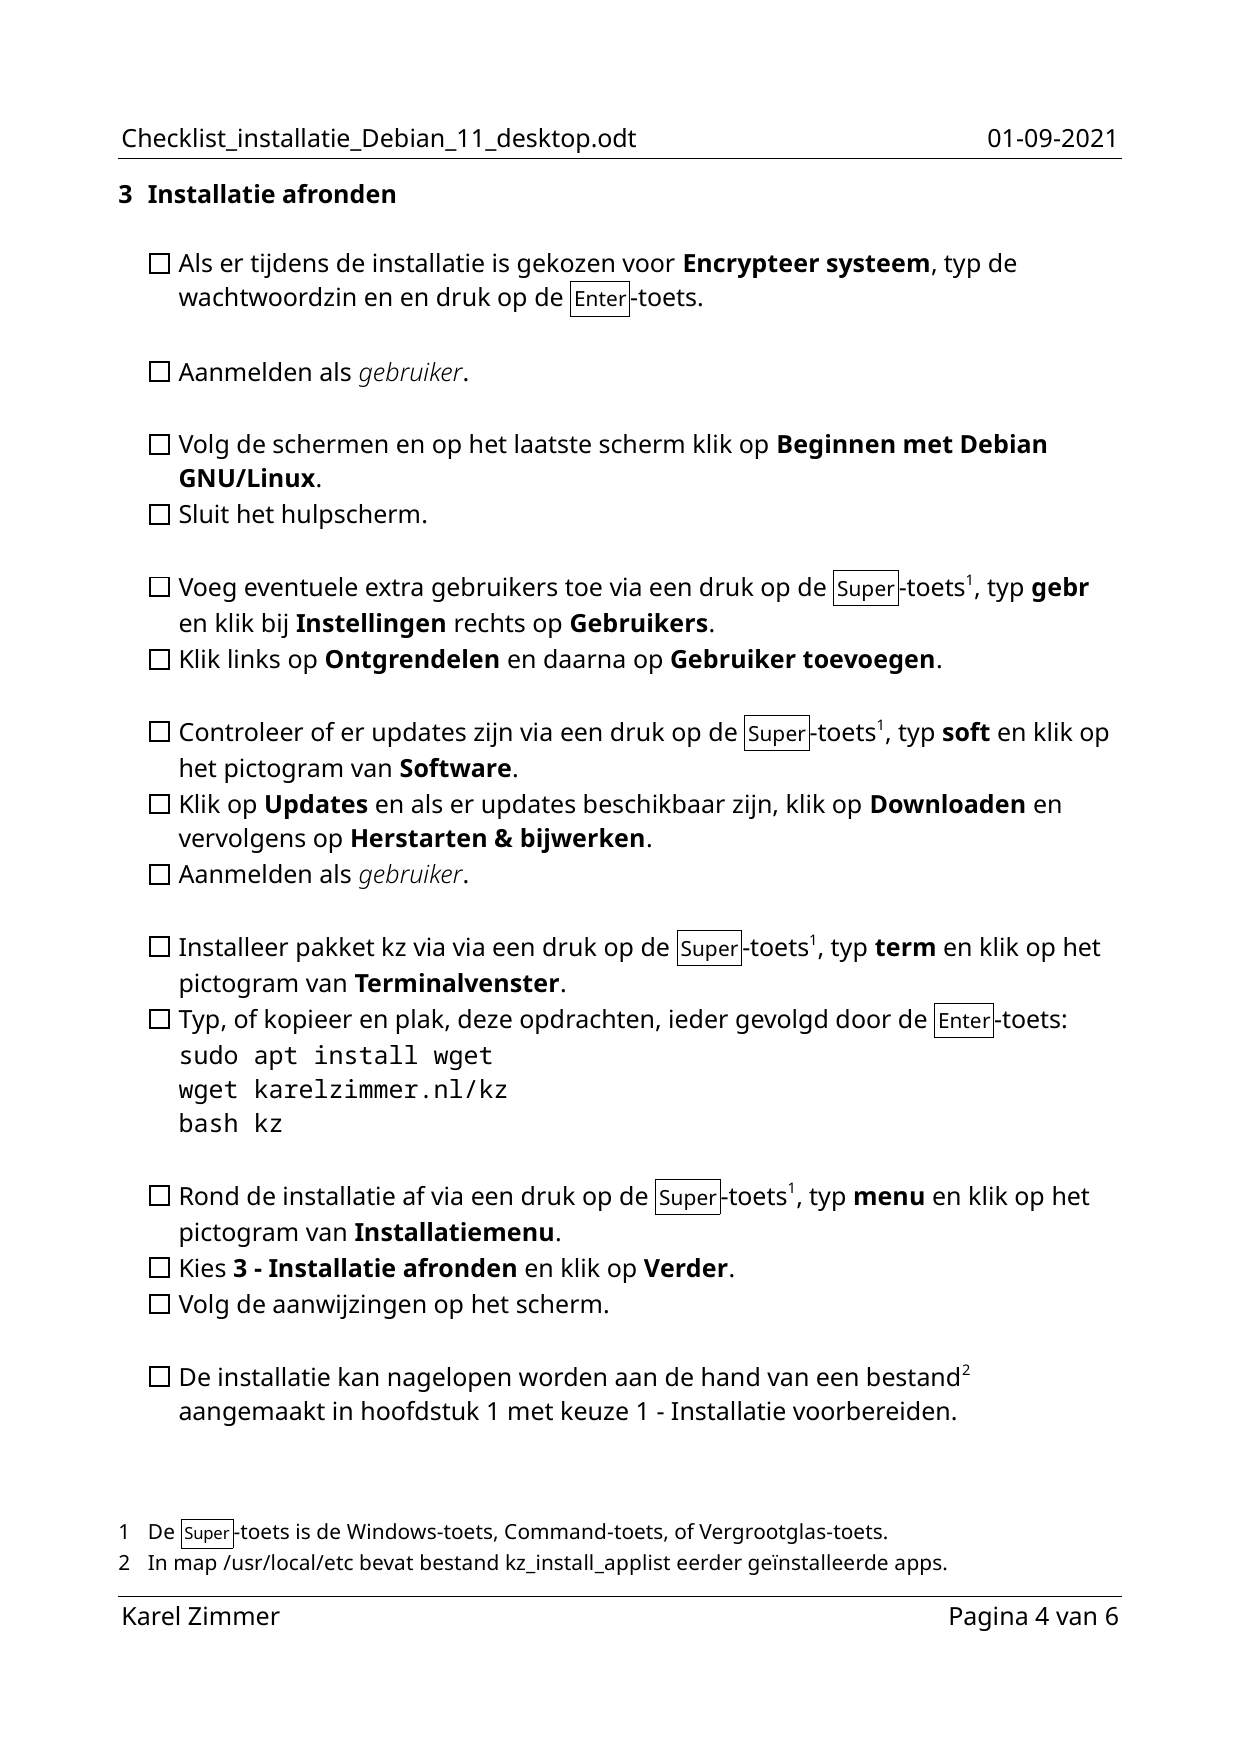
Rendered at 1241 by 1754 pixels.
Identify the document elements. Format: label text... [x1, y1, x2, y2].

table_cell [141, 786, 177, 856]
table_cell Klik op Updates en als er updates beschikbaar zijn, klik op Downloaden en vervolgens op Herstarten & bijwerken. [177, 786, 1121, 856]
table_header Als er tijdens de installatie is gekozen voor Encrypteer systeem, typ de wachtwoordzin en en druk op de Enter-toets. [177, 245, 1121, 317]
table_cell [177, 1141, 1121, 1177]
table_cell [141, 1141, 177, 1177]
table_cell [141, 856, 177, 892]
table_cell [141, 1286, 177, 1322]
table_cell Klik links op Ontgrendelen en daarna op Gebruiker toevoegen. [177, 641, 1121, 677]
list Installatie afronden [118, 177, 1122, 211]
table_cell Kies 3 - Installatie afronden en klik op Verder. [177, 1250, 1121, 1286]
table_header [141, 245, 177, 317]
table_cell [177, 1322, 1121, 1358]
table_cell Rond de installatie af via een druk op de Super-toets1, typ menu en klik op het pictogram van Installatiemenu. [177, 1177, 1121, 1249]
table_cell [141, 1358, 177, 1428]
table_cell [177, 533, 1121, 569]
table_cell [141, 1001, 177, 1141]
table_cell Aanmelden als gebruiker. [177, 856, 1121, 892]
table_cell [141, 569, 177, 641]
table_cell [177, 677, 1121, 713]
table_cell Voeg eventuele extra gebruikers toe via een druk op de Super-toets, typ gebr en klik bij Instellingen rechts op Gebruikers. [177, 569, 1121, 641]
table_cell [141, 426, 177, 496]
table_cell [141, 390, 177, 426]
table_cell Sluit het hulpscherm. [177, 496, 1121, 532]
table_cell [141, 677, 177, 713]
table_cell Controleer of er updates zijn via een druk op de Super-toets1, typ soft en klik op het pictogram van Software. [177, 714, 1121, 786]
table_cell [141, 533, 177, 569]
table_cell [141, 354, 177, 390]
table_cell [177, 892, 1121, 928]
table_cell Volg de schermen en op het laatste scherm klik op Beginnen met Debian GNU/Linux. [177, 426, 1121, 496]
table_cell De installatie kan nagelopen worden aan de hand van een bestand aangemaakt in hoofdstuk 1 met keuze 1 - Installatie voorbereiden. [177, 1358, 1121, 1428]
table_cell Installeer pakket kz via via een druk op de Super-toets1, typ term en klik op het pictogram van Terminalvenster. [177, 929, 1121, 1001]
table_cell Typ, of kopieer en plak, deze opdrachten, ieder gevolgd door de Enter-toets: sudo apt install wget wget karelzimmer.nl/kz bash kz [177, 1001, 1121, 1141]
table_cell [141, 1322, 177, 1358]
table_cell [141, 496, 177, 532]
table_cell [177, 390, 1121, 426]
table_cell [141, 929, 177, 1001]
table_cell Volg de aanwijzingen op het scherm. [177, 1286, 1121, 1322]
table_cell [141, 641, 177, 677]
table_cell Aanmelden als gebruiker. [177, 354, 1121, 390]
table_cell [141, 317, 177, 353]
table_cell [141, 892, 177, 928]
table_cell [141, 1177, 177, 1249]
table_cell [141, 714, 177, 786]
table_cell [177, 317, 1121, 353]
table_cell [141, 1250, 177, 1286]
